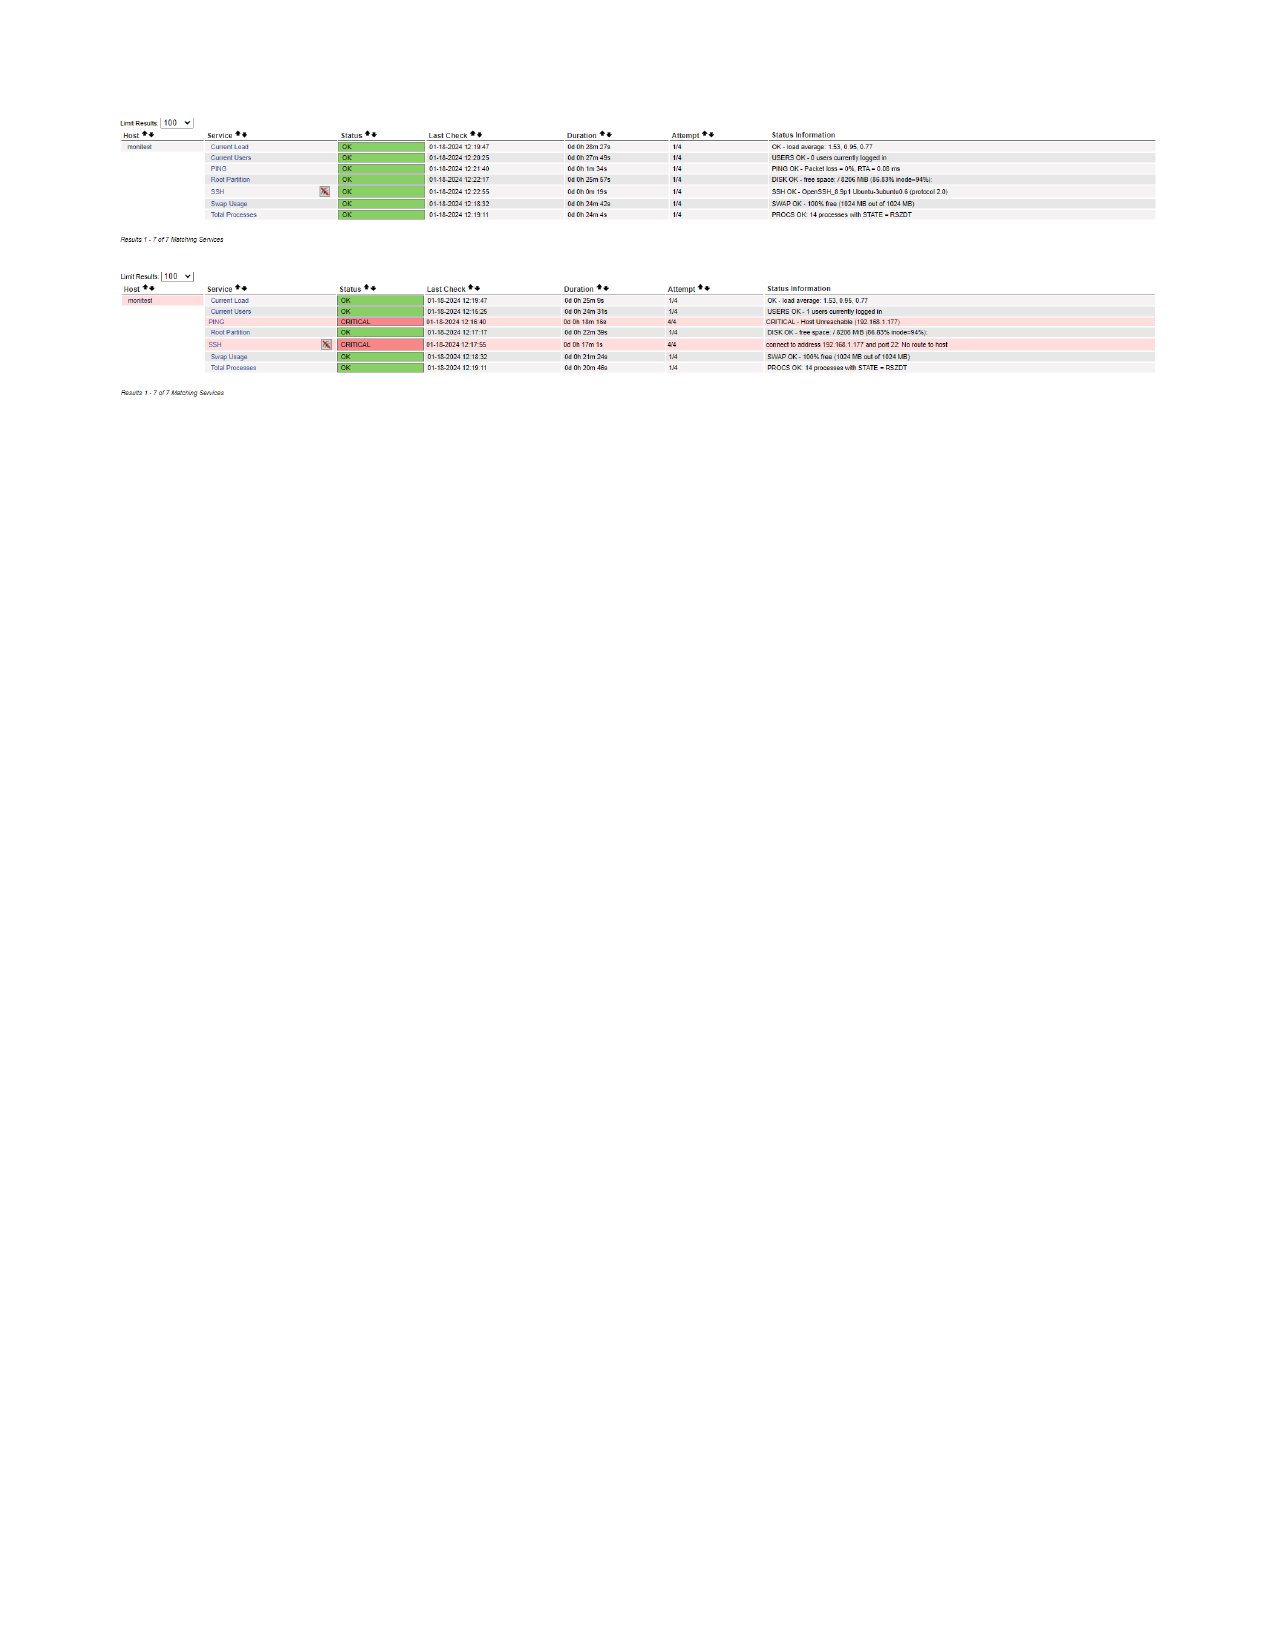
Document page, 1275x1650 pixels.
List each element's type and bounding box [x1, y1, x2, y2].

picture [118, 272, 1157, 398]
picture [118, 118, 1157, 244]
